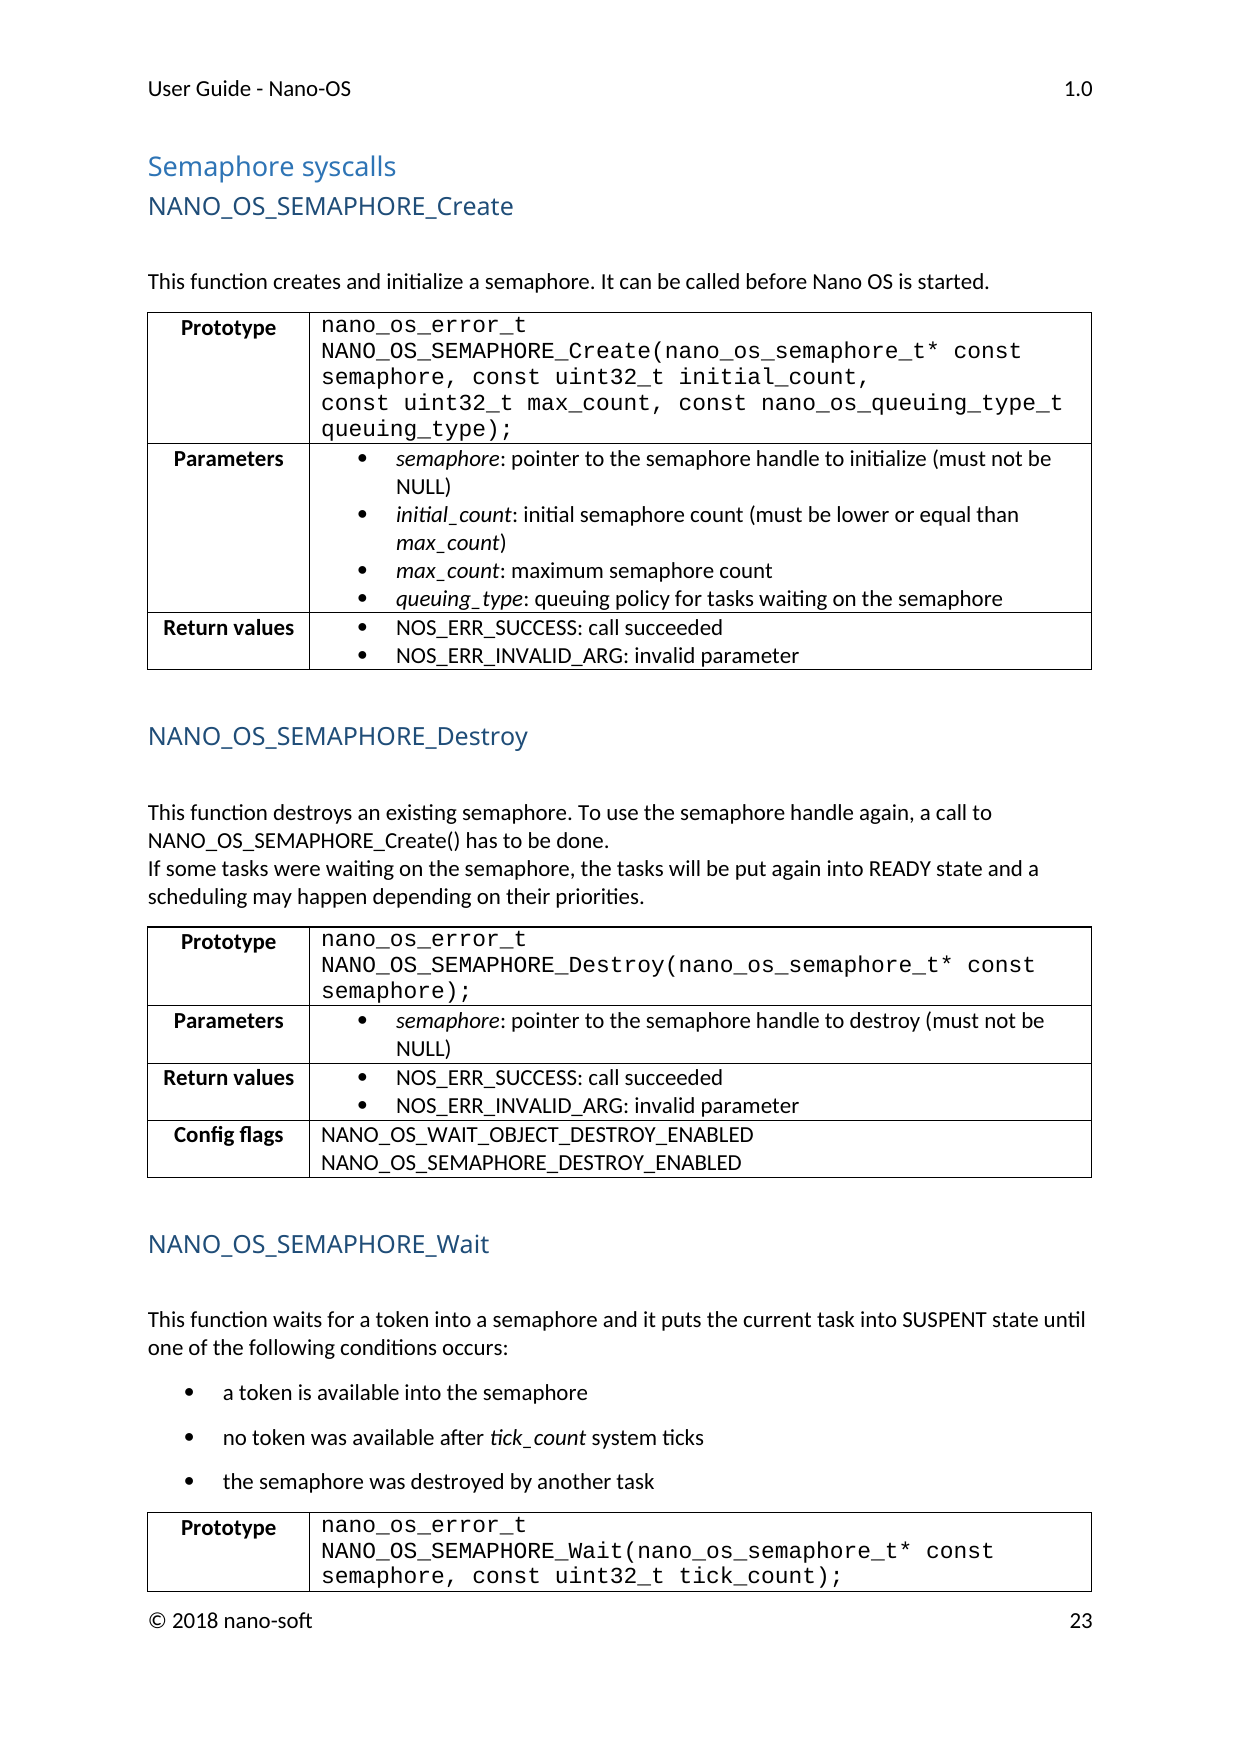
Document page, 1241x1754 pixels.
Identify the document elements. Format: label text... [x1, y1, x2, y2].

list the semaphore was destroyed by another task [185, 1467, 1093, 1495]
text This function destroys an existing semaphore. To use the semaphore handle again, a call to NANO_OS_SEMAPHORE_Create() has to be done. If some tasks were waiting on the semaphore, the tasks will be put again into READY state and a scheduling may happen depending on their priorities. [148, 798, 1093, 910]
subtitle NANO_OS_SEMAPHORE_Wait [148, 1226, 1093, 1261]
table_header nano_os_error_t NANO_OS_SEMAPHORE_Create(nano_os_semaphore_t* const semaphore, const uint32_t initial_count, const uint32_t max_count, const nano_os_queuing_type_t queuing_type); [310, 313, 1091, 443]
table_cell NOS_ERR_SUCCESS: call succeeded NOS_ERR_INVALID_ARG: invalid parameter [310, 1064, 1091, 1119]
subtitle NANO_OS_SEMAPHORE_Destroy [148, 719, 1093, 753]
table_cell semaphore: pointer to the semaphore handle to initialize (must not be NULL) initial_count: initial semaphore count (must be lower or equal than max_count) max_count: maximum semaphore count queuing_type: queuing policy for tasks waiting on the semaphore [310, 444, 1091, 612]
table_cell Return values [148, 613, 309, 669]
subtitle NANO_OS_SEMAPHORE_Create [148, 189, 1093, 223]
table_header nano_os_error_t NANO_OS_SEMAPHORE_Destroy(nano_os_semaphore_t* const semaphore); [310, 928, 1091, 1005]
text This function waits for a token into a semaphore and it puts the current task into SUSPENT state until one of the following conditions occurs: [148, 1305, 1093, 1361]
table_cell Parameters [148, 1006, 309, 1062]
table_header Prototype [148, 928, 309, 1005]
table_cell NOS_ERR_SUCCESS: call succeeded NOS_ERR_INVALID_ARG: invalid parameter [310, 613, 1091, 669]
list no token was available after tick_count system ticks [185, 1423, 1093, 1451]
table_header Prototype [148, 1513, 309, 1591]
table_cell Parameters [148, 444, 309, 612]
table_cell Config flags [148, 1121, 309, 1177]
table_cell Return values [148, 1064, 309, 1119]
table_header nano_os_error_t NANO_OS_SEMAPHORE_Wait(nano_os_semaphore_t* const semaphore, const uint32_t tick_count); [310, 1513, 1091, 1591]
table_cell NANO_OS_WAIT_OBJECT_DESTROY_ENABLED NANO_OS_SEMAPHORE_DESTROY_ENABLED [310, 1121, 1091, 1177]
table_header Prototype [148, 313, 309, 443]
subtitle Semaphore syscalls [148, 148, 1093, 184]
table_cell semaphore: pointer to the semaphore handle to destroy (must not be NULL) [310, 1006, 1091, 1062]
list a token is available into the semaphore [185, 1378, 1093, 1406]
text This function creates and initialize a semaphore. It can be called before Nano OS is started. [148, 267, 1093, 295]
